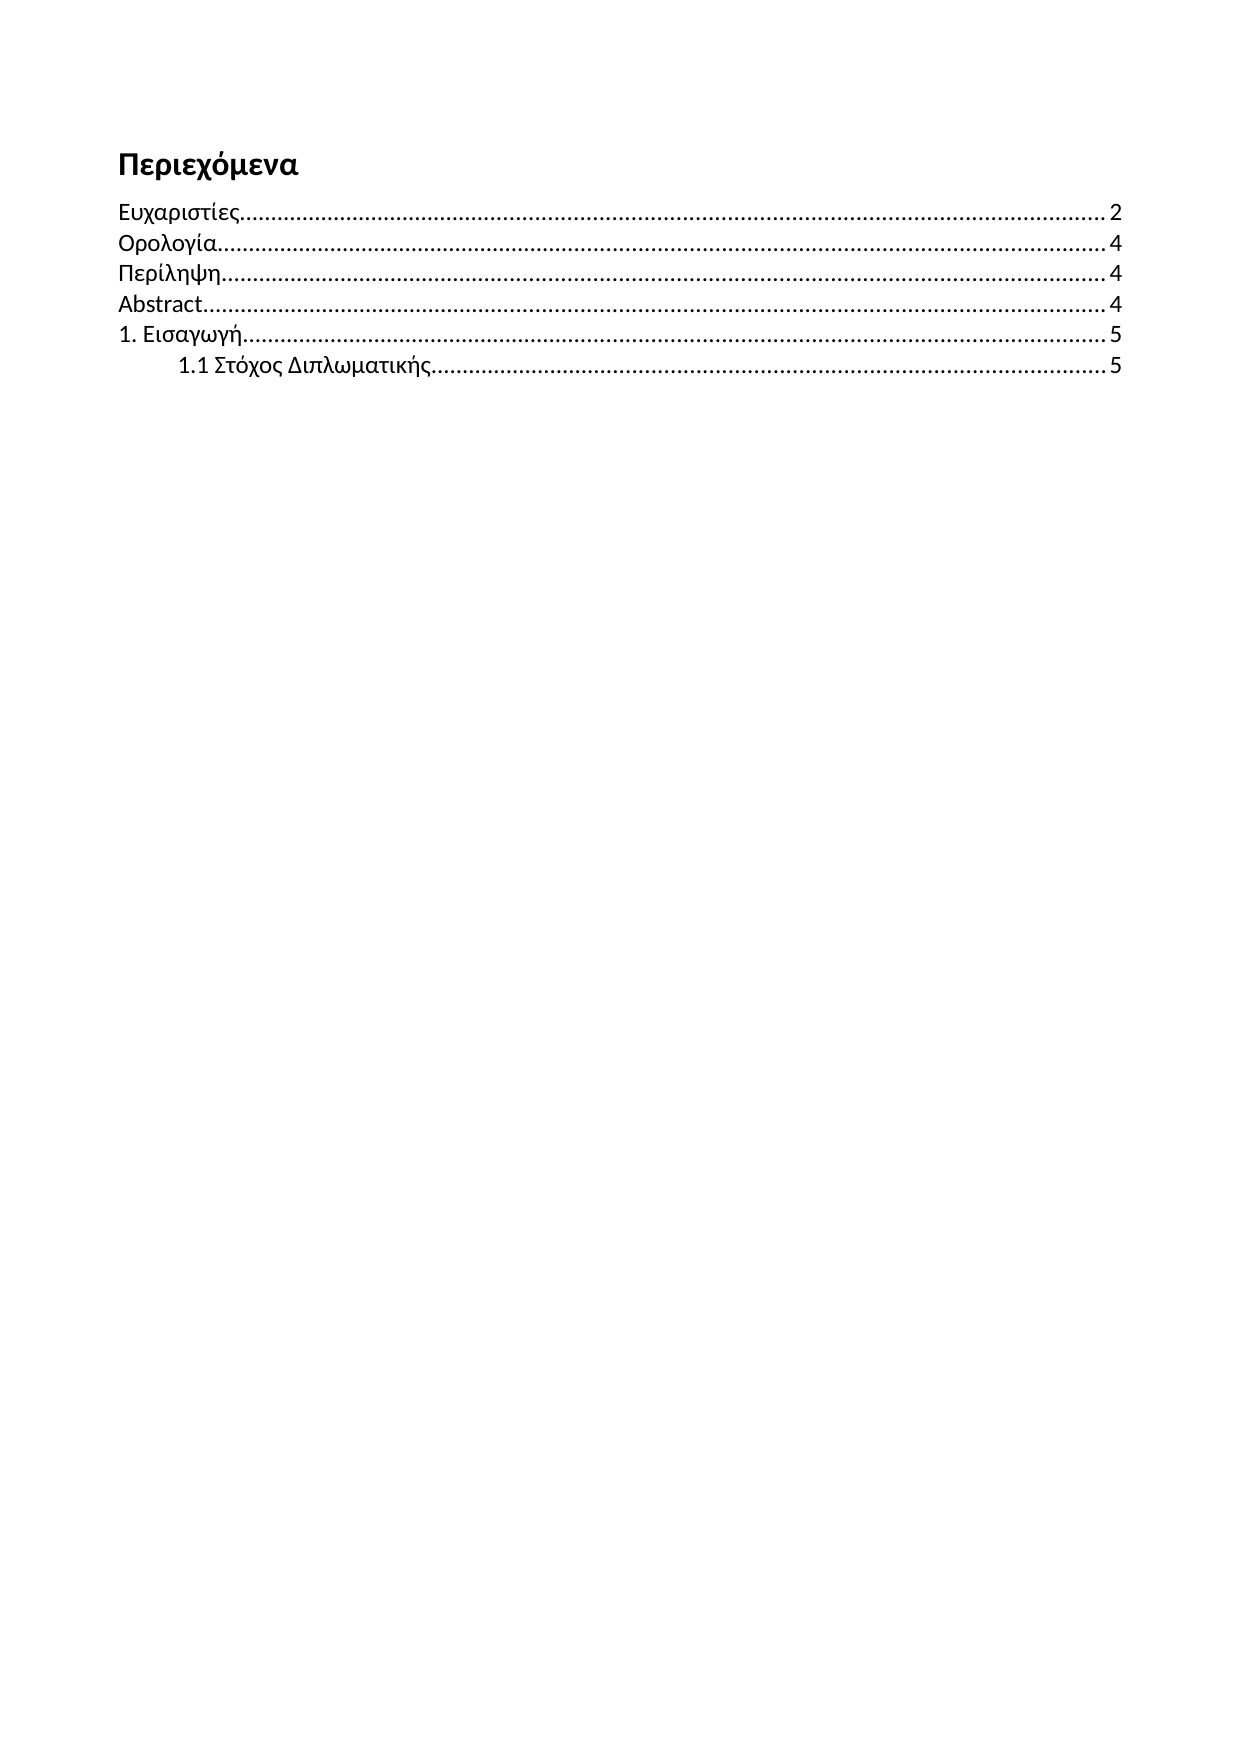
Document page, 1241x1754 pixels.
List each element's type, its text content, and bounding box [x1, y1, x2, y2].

text 1.1 Στόχος Διπλωματικής 5 [177, 349, 1122, 379]
text Ευχαριστίες 2 [118, 196, 1122, 227]
text Περίληψη 4 [118, 257, 1122, 288]
text Ορολογία 4 [118, 227, 1122, 257]
subtitle Περιεχόμενα [118, 143, 1122, 184]
text 1. Εισαγωγή 5 [118, 318, 1122, 349]
text Abstract 4 [118, 288, 1122, 318]
